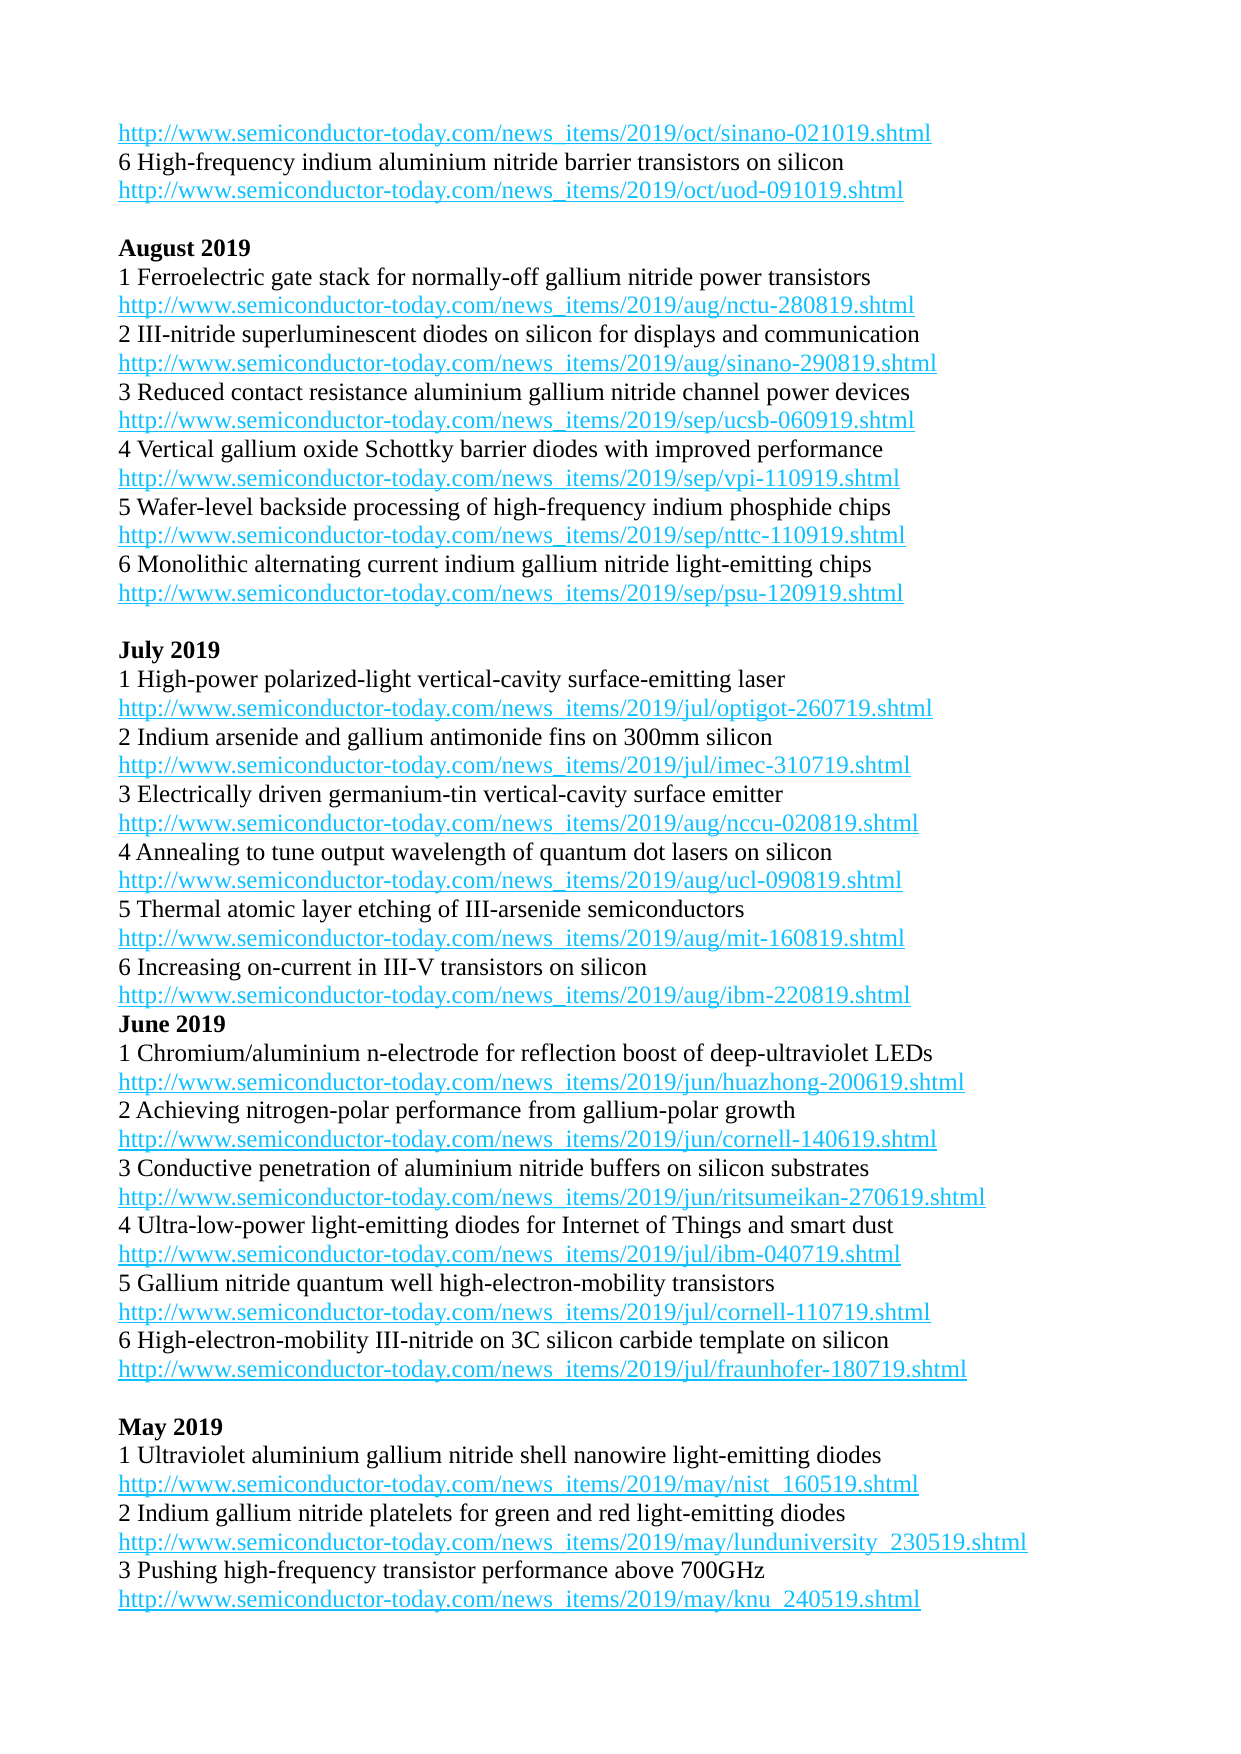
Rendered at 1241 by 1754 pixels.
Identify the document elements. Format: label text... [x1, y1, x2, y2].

text http://www.semiconductor-today.com/news_items/2019/jul/optigot-260719.shtml [118, 693, 1122, 722]
text http://www.semiconductor-today.com/news_items/2019/may/nist_160519.shtml [118, 1469, 1122, 1498]
text http://www.semiconductor-today.com/news_items/2019/aug/sinano-290819.shtml [118, 348, 1122, 377]
text 6 High-electron-mobility III-nitride on 3C silicon carbide template on silicon [118, 1326, 1122, 1354]
text 3 Conductive penetration of aluminium nitride buffers on silicon substrates [118, 1153, 1122, 1182]
text 6 High-frequency indium aluminium nitride barrier transistors on silicon [118, 147, 1122, 176]
text 3 Pushing high-frequency transistor performance above 700GHz [118, 1556, 1122, 1584]
text http://www.semiconductor-today.com/news_items/2019/sep/vpi-110919.shtml [118, 463, 1122, 492]
text http://www.semiconductor-today.com/news_items/2019/oct/sinano-021019.shtml [118, 118, 1122, 147]
text August 2019 [118, 233, 1122, 262]
text http://www.semiconductor-today.com/news_items/2019/jul/imec-310719.shtml [118, 751, 1122, 779]
text http://www.semiconductor-today.com/news_items/2019/jul/ibm-040719.shtml [118, 1239, 1122, 1268]
text 6 Monolithic alternating current indium gallium nitride light-emitting chips [118, 549, 1122, 578]
text 1 Chromium/aluminium n-electrode for reflection boost of deep-ultraviolet LEDs [118, 1038, 1122, 1067]
text http://www.semiconductor-today.com/news_items/2019/jul/fraunhofer-180719.shtml [118, 1354, 1122, 1383]
text http://www.semiconductor-today.com/news_items/2019/sep/ucsb-060919.shtml [118, 406, 1122, 434]
text 4 Ultra-low-power light-emitting diodes for Internet of Things and smart dust [118, 1211, 1122, 1239]
text 3 Reduced contact resistance aluminium gallium nitride channel power devices [118, 377, 1122, 406]
text http://www.semiconductor-today.com/news_items/2019/jun/ritsumeikan-270619.shtml [118, 1182, 1122, 1211]
text May 2019 [118, 1412, 1122, 1441]
text http://www.semiconductor-today.com/news_items/2019/may/knu_240519.shtml [118, 1584, 1122, 1613]
text 4 Annealing to tune output wavelength of quantum dot lasers on silicon [118, 837, 1122, 866]
text 6 Increasing on-current in III-V transistors on silicon [118, 952, 1122, 981]
text http://www.semiconductor-today.com/news_items/2019/aug/mit-160819.shtml [118, 923, 1122, 952]
text 5 Gallium nitride quantum well high-electron-mobility transistors [118, 1268, 1122, 1297]
text 5 Thermal atomic layer etching of III-arsenide semiconductors [118, 894, 1122, 923]
text 2 Indium arsenide and gallium antimonide fins on 300mm silicon [118, 722, 1122, 751]
text http://www.semiconductor-today.com/news_items/2019/sep/psu-120919.shtml [118, 578, 1122, 607]
text http://www.semiconductor-today.com/news_items/2019/aug/ucl-090819.shtml [118, 866, 1122, 894]
text 3 Electrically driven germanium-tin vertical-cavity surface emitter [118, 779, 1122, 808]
text http://www.semiconductor-today.com/news_items/2019/aug/nccu-020819.shtml [118, 808, 1122, 837]
text http://www.semiconductor-today.com/news_items/2019/jun/huazhong-200619.shtml [118, 1067, 1122, 1096]
text http://www.semiconductor-today.com/news_items/2019/aug/ibm-220819.shtml [118, 981, 1122, 1009]
text June 2019 [118, 1009, 1122, 1038]
text http://www.semiconductor-today.com/news_items/2019/may/lunduniversity_230519.shtml [118, 1527, 1122, 1556]
text 2 III-nitride superluminescent diodes on silicon for displays and communication [118, 319, 1122, 348]
text http://www.semiconductor-today.com/news_items/2019/sep/nttc-110919.shtml [118, 521, 1122, 549]
text http://www.semiconductor-today.com/news_items/2019/oct/uod-091019.shtml [118, 176, 1122, 204]
text July 2019 [118, 636, 1122, 664]
text 1 Ferroelectric gate stack for normally-off gallium nitride power transistors [118, 262, 1122, 291]
text http://www.semiconductor-today.com/news_items/2019/jun/cornell-140619.shtml [118, 1124, 1122, 1153]
text 1 High-power polarized-light vertical-cavity surface-emitting laser [118, 664, 1122, 693]
text http://www.semiconductor-today.com/news_items/2019/aug/nctu-280819.shtml [118, 291, 1122, 319]
text 4 Vertical gallium oxide Schottky barrier diodes with improved performance [118, 434, 1122, 463]
text http://www.semiconductor-today.com/news_items/2019/jul/cornell-110719.shtml [118, 1297, 1122, 1326]
text 2 Indium gallium nitride platelets for green and red light-emitting diodes [118, 1498, 1122, 1527]
text 1 Ultraviolet aluminium gallium nitride shell nanowire light-emitting diodes [118, 1441, 1122, 1469]
text 5 Wafer-level backside processing of high-frequency indium phosphide chips [118, 492, 1122, 521]
text 2 Achieving nitrogen-polar performance from gallium-polar growth [118, 1096, 1122, 1124]
